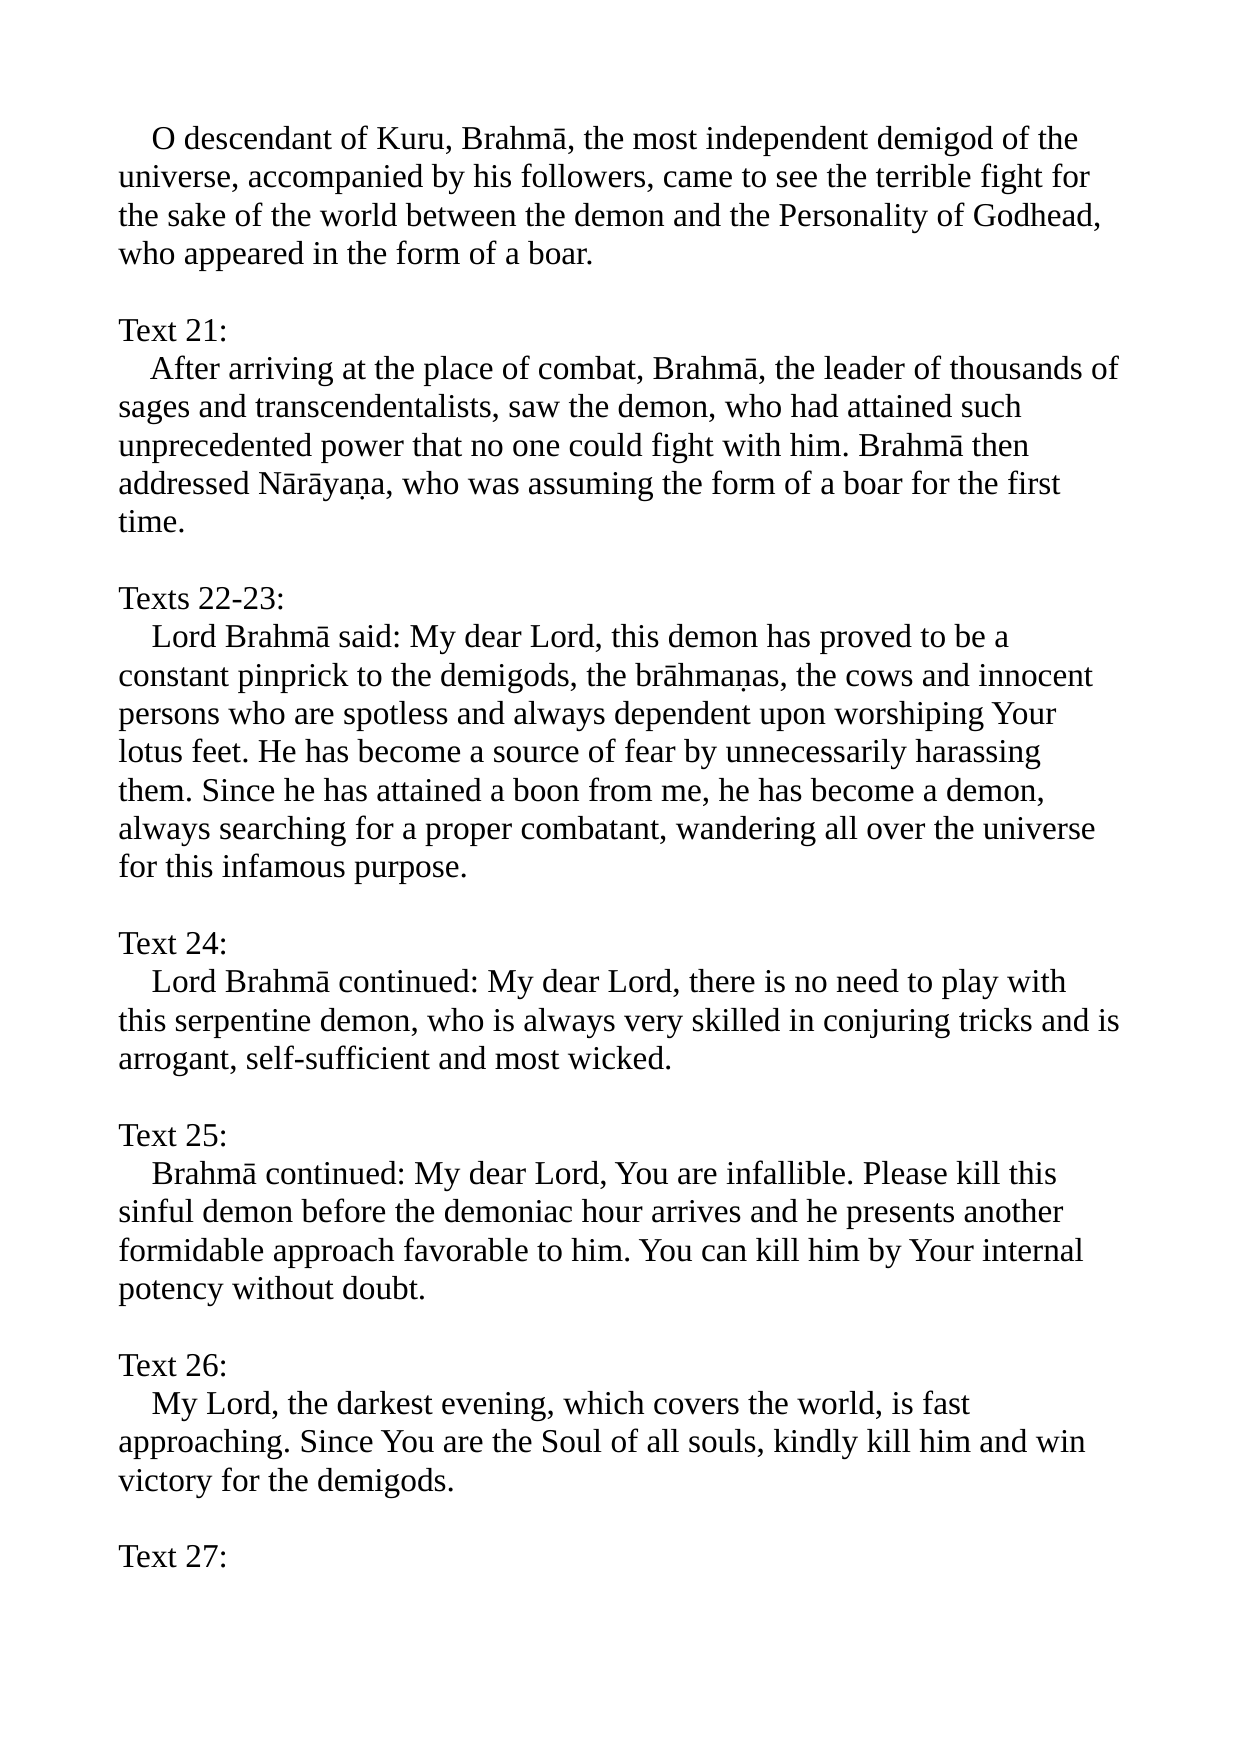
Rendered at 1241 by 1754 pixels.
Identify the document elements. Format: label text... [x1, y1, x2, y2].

text My Lord, the darkest evening, which covers the world, is fast approaching. Since You are the Soul of all souls, kindly kill him and win victory for the demigods. [118, 1383, 1122, 1498]
text Texts 22-23: [118, 578, 1122, 616]
text Text 21: [118, 310, 1122, 348]
text O descendant of Kuru, Brahmā, the most independent demigod of the universe, accompanied by his followers, came to see the terrible fight for the sake of the world between the demon and the Personality of Godhead, who appeared in the form of a boar. [118, 118, 1122, 271]
text Text 24: [118, 923, 1122, 961]
text Text 25: [118, 1115, 1122, 1153]
text After arriving at the place of combat, Brahmā, the leader of thousands of sages and transcendentalists, saw the demon, who had attained such unprecedented power that no one could fight with him. Brahmā then addressed Nārāyaṇa, who was assuming the form of a boar for the first time. [118, 348, 1122, 540]
text Lord Brahmā said: My dear Lord, this demon has proved to be a constant pinprick to the demigods, the brāhmaṇas, the cows and innocent persons who are spotless and always dependent upon worshiping Your lotus feet. He has become a source of fear by unnecessarily harassing them. Since he has attained a boon from me, he has become a demon, always searching for a proper combatant, wandering all over the universe for this infamous purpose. [118, 616, 1122, 885]
text Text 26: [118, 1345, 1122, 1383]
text Text 27: [118, 1536, 1122, 1575]
text Lord Brahmā continued: My dear Lord, there is no need to play with this serpentine demon, who is always very skilled in conjuring tricks and is arrogant, self-sufficient and most wicked. [118, 961, 1122, 1076]
text Brahmā continued: My dear Lord, You are infallible. Please kill this sinful demon before the demoniac hour arrives and he presents another formidable approach favorable to him. You can kill him by Your internal potency without doubt. [118, 1153, 1122, 1306]
